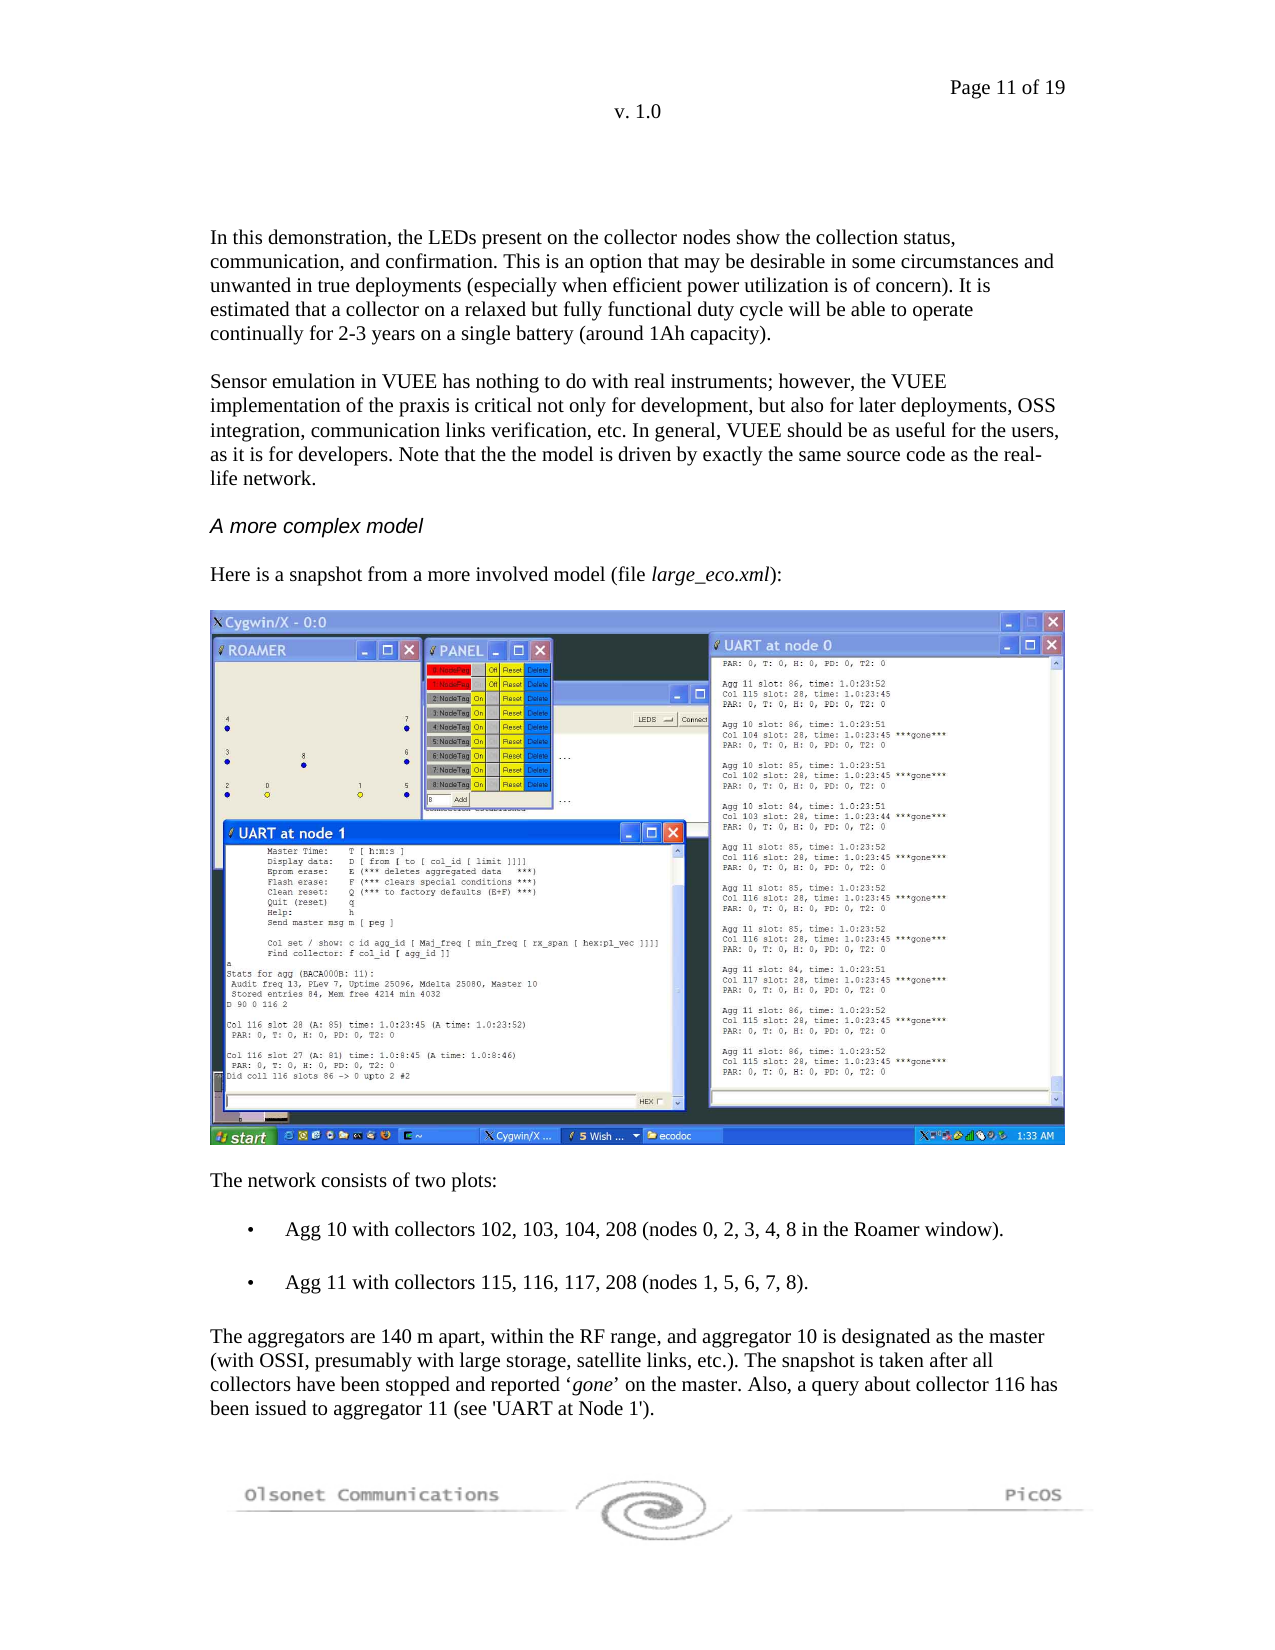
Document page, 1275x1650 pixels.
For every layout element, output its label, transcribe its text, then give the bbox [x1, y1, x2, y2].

text The network consists of two plots: [210, 1168, 1065, 1192]
subtitle A more complex model [210, 514, 1065, 538]
text In this demonstration, the LEDs present on the collector nodes show the collection status, communication, and confirmation. This is an option that may be desirable in some circumstances and unwanted in true deployments (especially when efficient power utilization is of concern). It is estimated that a collector on a relaxed but fully functional duty cycle will be able to operate continually for 2-3 years on a single battery (around 1Ah capacity). [210, 225, 1065, 345]
text Here is a snapshot from a more involved model (file large_eco.xml): [210, 562, 1065, 586]
text The aggregators are 140 m apart, within the RF range, and aggregator 10 is designated as the master (with OSSI, presumably with large storage, satellite links, etc.). The snapshot is taken after all collectors have been stopped and reported ‘gone’ on the master. Also, a query about collector 116 has been issued to aggregator 11 (see 'UART at Node 1'). [210, 1323, 1065, 1420]
list Agg 11 with collectors 115, 116, 117, 208 (nodes 1, 5, 6, 7, 8). [247, 1270, 1065, 1294]
list Agg 10 with collectors 102, 103, 104, 208 (nodes 0, 2, 3, 4, 8 in the Roamer window). [247, 1216, 1065, 1241]
text Sensor emulation in VUEE has nothing to do with real instruments; however, the VUEE implementation of the praxis is critical not only for development, but also for later deployments, OSS integration, communication links verification, etc. In general, VUEE should be as useful for the users, as it is for developers. Note that the the model is driven by exactly the same source code as the real-life network. [210, 369, 1065, 490]
picture [226, 1464, 1094, 1566]
picture [210, 610, 1065, 1145]
